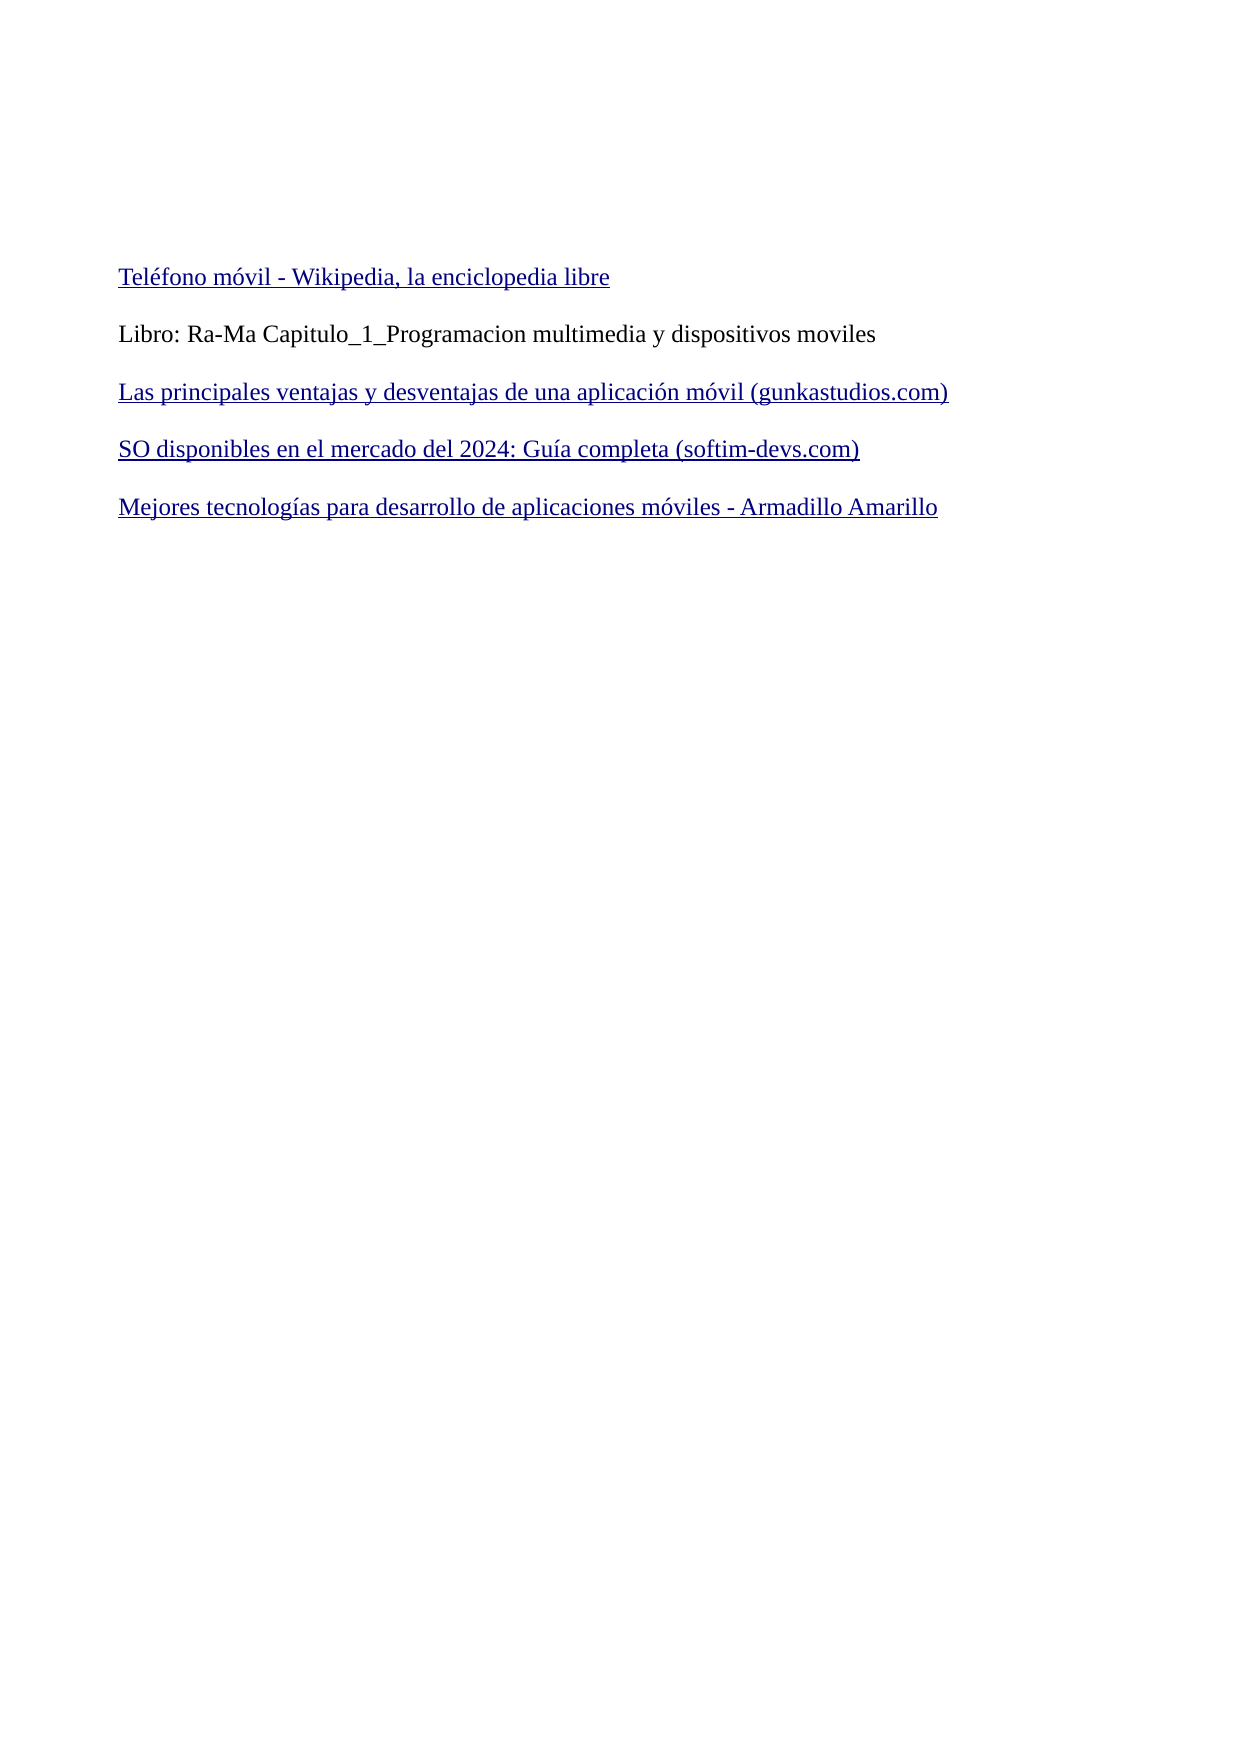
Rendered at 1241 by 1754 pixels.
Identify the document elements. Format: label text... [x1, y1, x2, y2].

text SO disponibles en el mercado del 2024: Guía completa (softim-devs.com) [118, 434, 1122, 463]
text Teléfono móvil - Wikipedia, la enciclopedia libre [118, 262, 1122, 291]
text Las principales ventajas y desventajas de una aplicación móvil (gunkastudios.com) [118, 377, 1122, 406]
text Mejores tecnologías para desarrollo de aplicaciones móviles - Armadillo Amarillo [118, 492, 1122, 521]
text Libro: Ra-Ma Capitulo_1_Programacion multimedia y dispositivos moviles [118, 319, 1122, 348]
